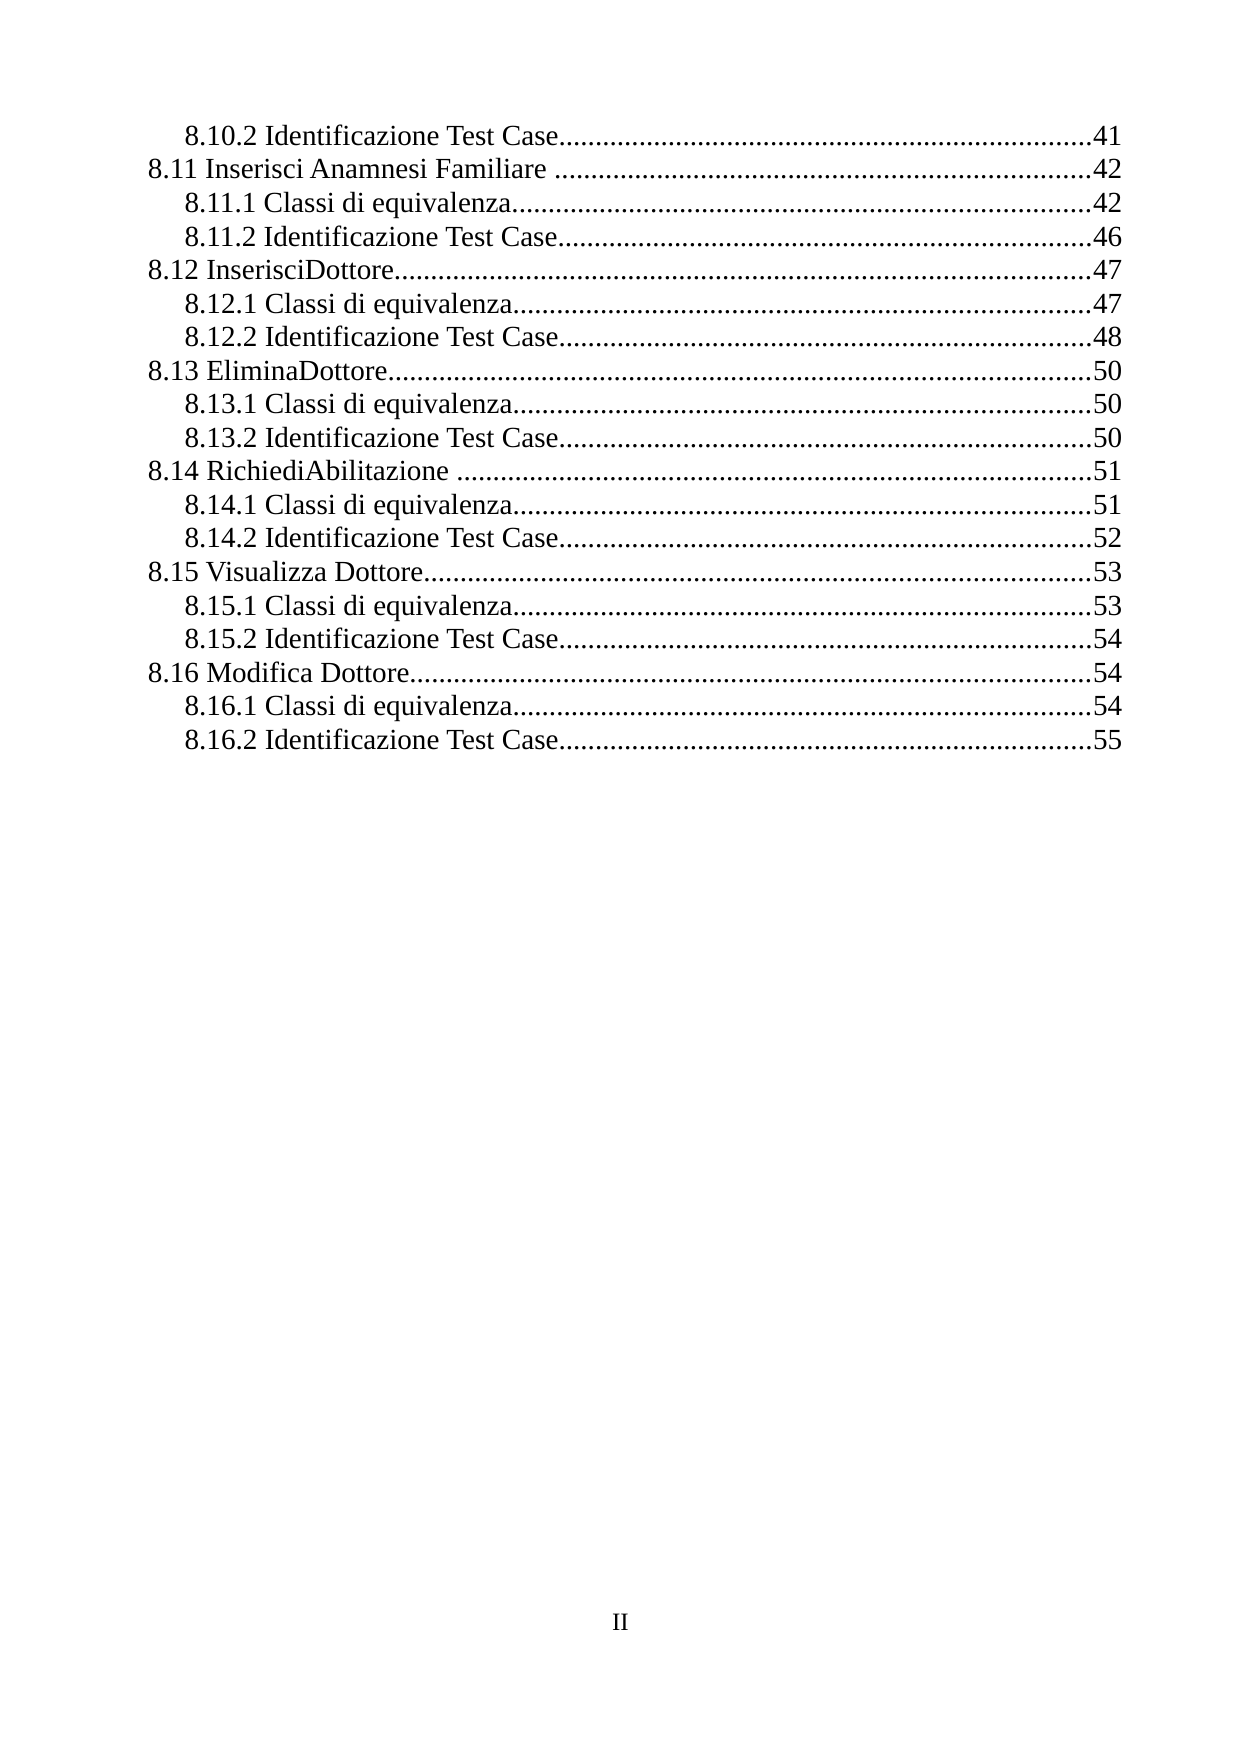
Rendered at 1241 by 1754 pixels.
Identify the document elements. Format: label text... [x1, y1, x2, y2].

text 8.11 Inserisci Anamnesi Familiare 42 [148, 152, 1122, 185]
text 8.13.1 Classi di equivalenza 50 [177, 386, 1122, 420]
text 8.15.2 Identificazione Test Case 54 [177, 621, 1122, 655]
text 8.15.1 Classi di equivalenza 53 [177, 588, 1122, 621]
text 8.14.1 Classi di equivalenza 51 [177, 487, 1122, 521]
text 8.16 Modifica Dottore 54 [148, 655, 1122, 688]
text 8.12 InserisciDottore 47 [148, 252, 1122, 286]
text 8.11.1 Classi di equivalenza 42 [177, 185, 1122, 219]
text 8.13 EliminaDottore 50 [148, 353, 1122, 386]
text 8.11.2 Identificazione Test Case 46 [177, 219, 1122, 252]
text 8.16.2 Identificazione Test Case 55 [177, 722, 1122, 755]
text 8.13.2 Identificazione Test Case 50 [177, 420, 1122, 453]
text 8.14 RichiediAbilitazione 51 [148, 453, 1122, 487]
text 8.14.2 Identificazione Test Case 52 [177, 521, 1122, 554]
text 8.12.1 Classi di equivalenza 47 [177, 286, 1122, 319]
text 8.16.1 Classi di equivalenza 54 [177, 688, 1122, 722]
text 8.12.2 Identificazione Test Case 48 [177, 319, 1122, 353]
text 8.15 Visualizza Dottore 53 [148, 554, 1122, 588]
text 8.10.2 Identificazione Test Case 41 [177, 118, 1122, 152]
